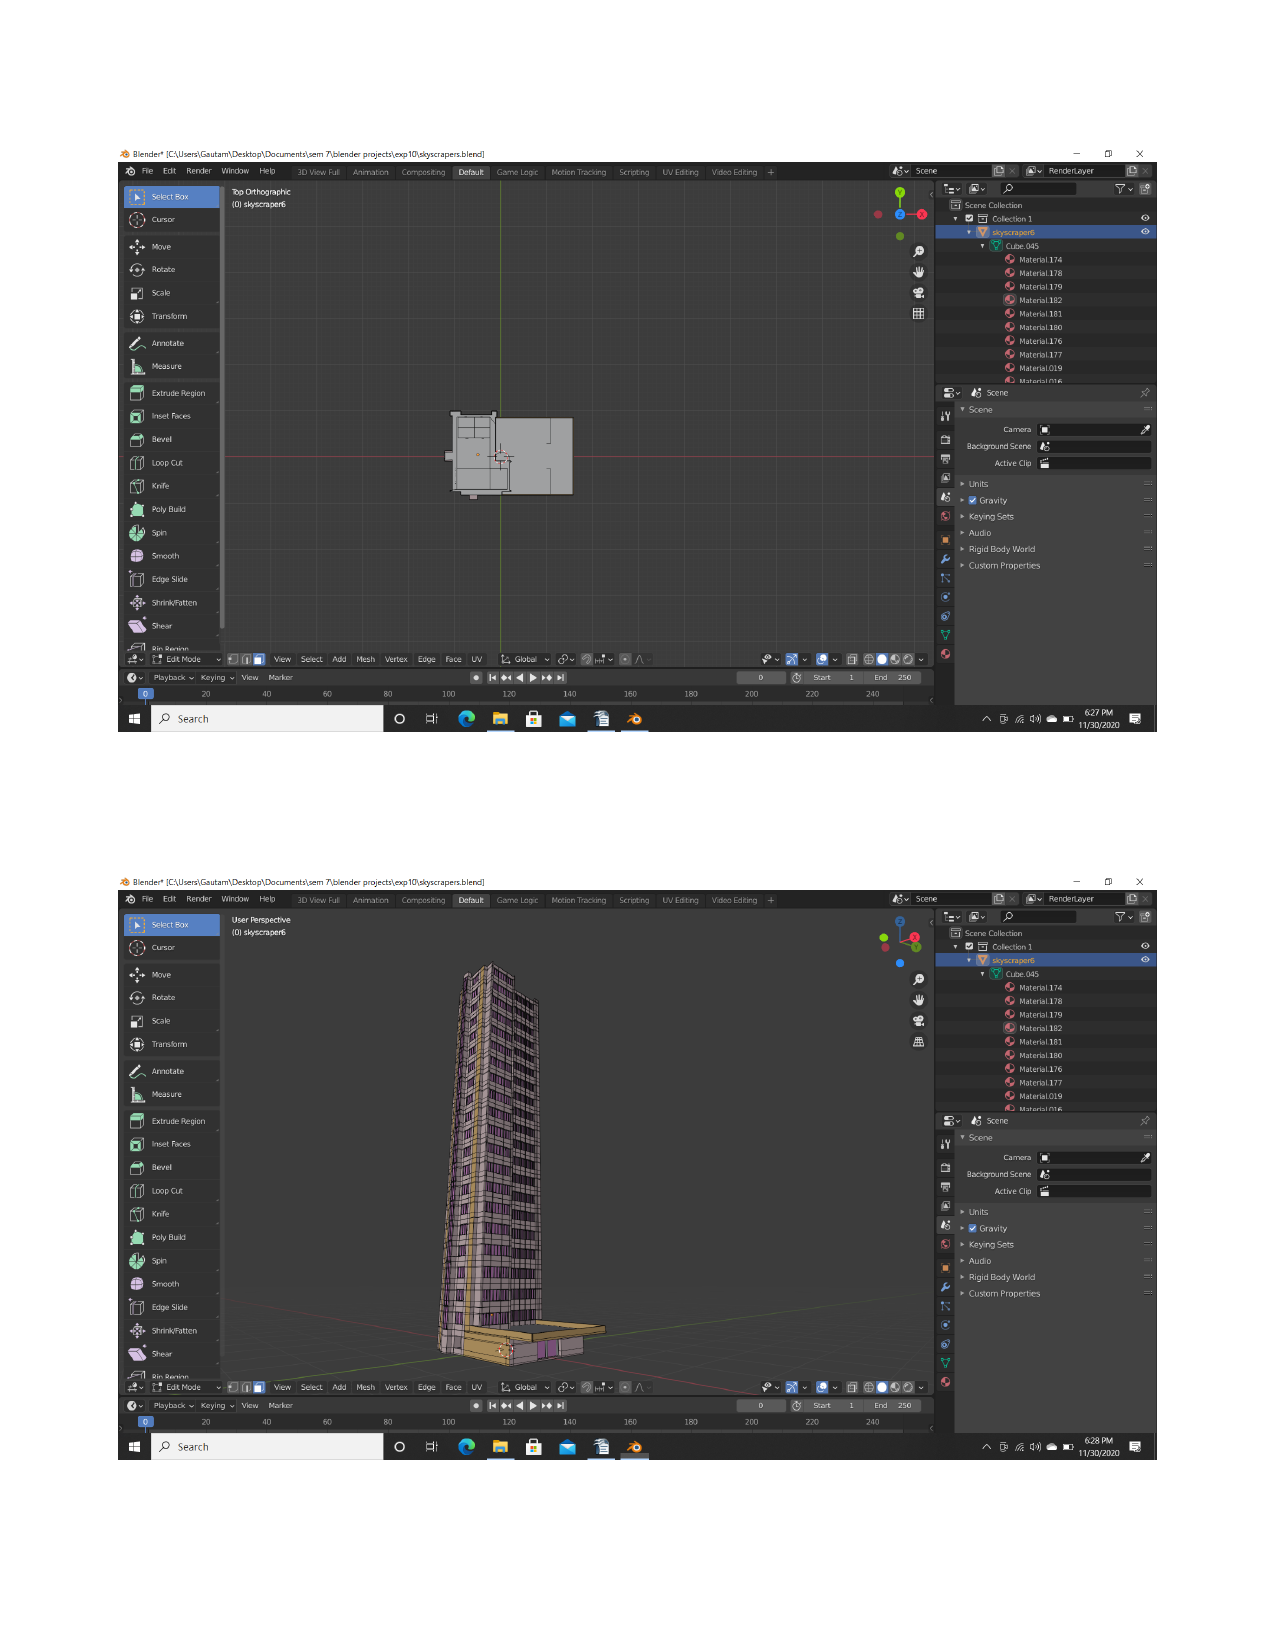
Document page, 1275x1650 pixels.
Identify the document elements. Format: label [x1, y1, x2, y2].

picture [118, 875, 1157, 1460]
picture [118, 146, 1157, 732]
